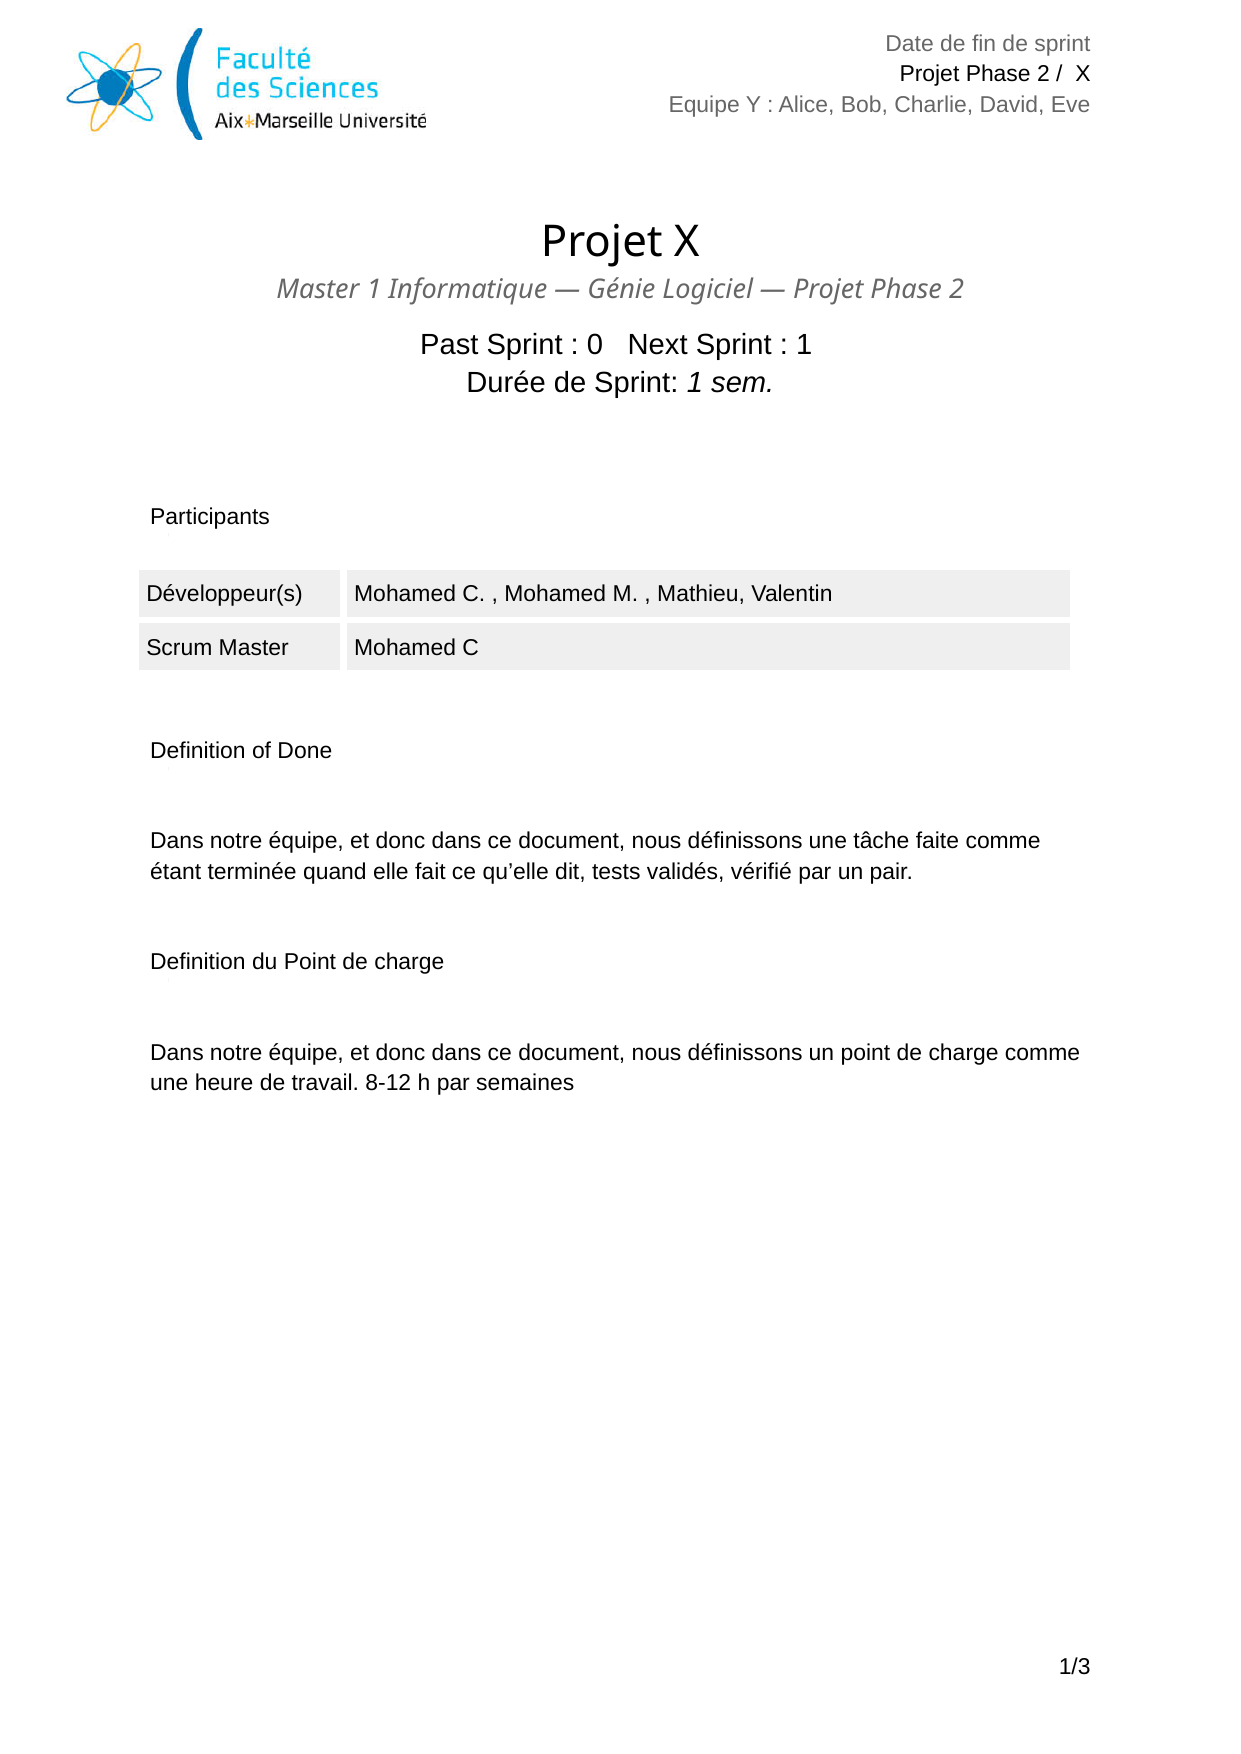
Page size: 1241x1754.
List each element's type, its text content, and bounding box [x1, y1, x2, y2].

table_cell Mohamed C [347, 623, 1070, 670]
subtitle Master 1 Informatique — Génie Logiciel — Projet Phase 2 [150, 269, 1090, 306]
title Projet X [150, 209, 1090, 269]
text Past Sprint : 0 Next Sprint : 1 [150, 327, 1090, 360]
picture [65, 28, 426, 140]
table_cell Scrum Master [139, 623, 340, 670]
text Participants [150, 503, 1090, 529]
text Dans notre équipe, et donc dans ce document, nous définissons une tâche faite comme étant terminée quand elle fait ce qu’elle dit, tests validés, vérifié par un pair. [150, 827, 1090, 884]
text Definition of Done [150, 737, 1090, 763]
text Definition du Point de charge [150, 948, 1090, 975]
table_header Développeur(s) [139, 570, 340, 617]
table_header Mohamed C. , Mohamed M. , Mathieu, Valentin [347, 570, 1070, 617]
text Durée de Sprint: 1 sem. [150, 365, 1090, 399]
text Dans notre équipe, et donc dans ce document, nous définissons un point de charge comme une heure de travail. 8-12 h par semaines [150, 1039, 1090, 1096]
